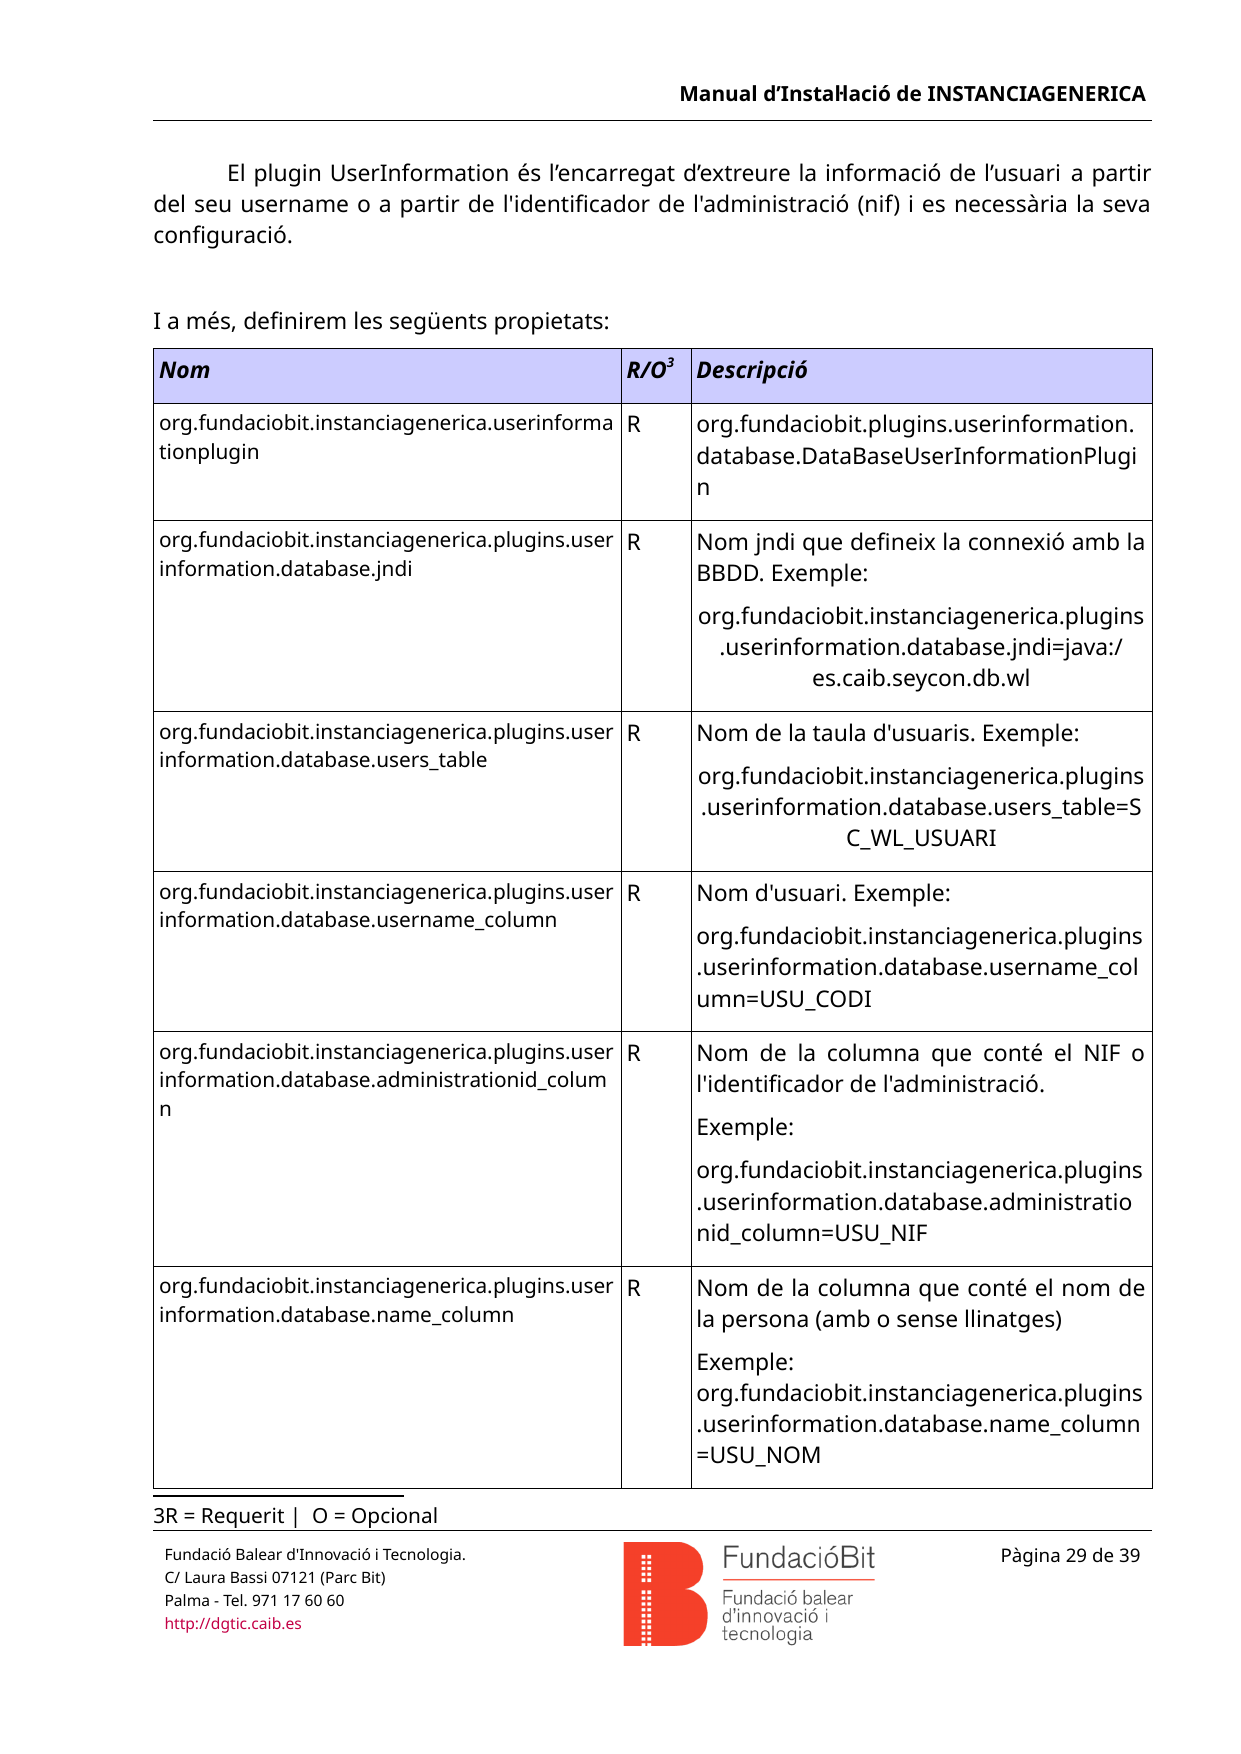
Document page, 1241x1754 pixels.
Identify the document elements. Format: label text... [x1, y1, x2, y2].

table_header Descripció [692, 349, 1152, 403]
table_cell org.fundaciobit.instanciagenerica.plugins.userinformation.database.jndi [154, 521, 621, 711]
table_cell Nom jndi que defineix la connexió amb la BBDD. Exemple: org.fundaciobit.instanciagenerica.plugins.userinformation.database.jndi=java:/es.caib.seycon.db.wl [692, 521, 1152, 711]
table_header R/O [622, 349, 691, 403]
table_cell R [622, 872, 691, 1031]
table_cell R [622, 404, 691, 520]
table_cell R [622, 1267, 691, 1488]
table_cell org.fundaciobit.instanciagenerica.plugins.userinformation.database.username_column [154, 872, 621, 1031]
table_cell Nom de la taula d'usuaris. Exemple: org.fundaciobit.instanciagenerica.plugins.userinformation.database.users_table=SC_WL_USUARI [692, 712, 1152, 871]
table_header Nom [154, 349, 621, 403]
table_cell org.fundaciobit.instanciagenerica.plugins.userinformation.database.administrationid_column [154, 1032, 621, 1266]
picture [623, 1542, 875, 1646]
table_cell R [622, 1032, 691, 1266]
table_cell R [622, 712, 691, 871]
table_cell org.fundaciobit.instanciagenerica.plugins.userinformation.database.name_column [154, 1267, 621, 1488]
text I a més, definirem les següents propietats: [153, 305, 1152, 336]
text El plugin UserInformation és l’encarregat d’extreure la informació de l’usuari a partir del seu username o a partir de l'identificador de l'administració (nif) i es necessària la seva configuració. [153, 156, 1152, 250]
table_cell Nom de la columna que conté el nom de la persona (amb o sense llinatges) Exemple: org.fundaciobit.instanciagenerica.plugins.userinformation.database.name_column=USU_NOM [692, 1267, 1152, 1488]
table_cell Nom d'usuari. Exemple: org.fundaciobit.instanciagenerica.plugins.userinformation.database.username_column=USU_CODI [692, 872, 1152, 1031]
table_cell org.fundaciobit.instanciagenerica.plugins.userinformation.database.users_table [154, 712, 621, 871]
table_cell Nom de la columna que conté el NIF o l'identificador de l'administració. Exemple: org.fundaciobit.instanciagenerica.plugins.userinformation.database.administrationid_column=USU_NIF [692, 1032, 1152, 1266]
table_cell org.fundaciobit.instanciagenerica.userinformationplugin [154, 404, 621, 520]
table_cell org.fundaciobit.plugins.userinformation.database.DataBaseUserInformationPlugin [692, 404, 1152, 520]
table_cell R [622, 521, 691, 711]
